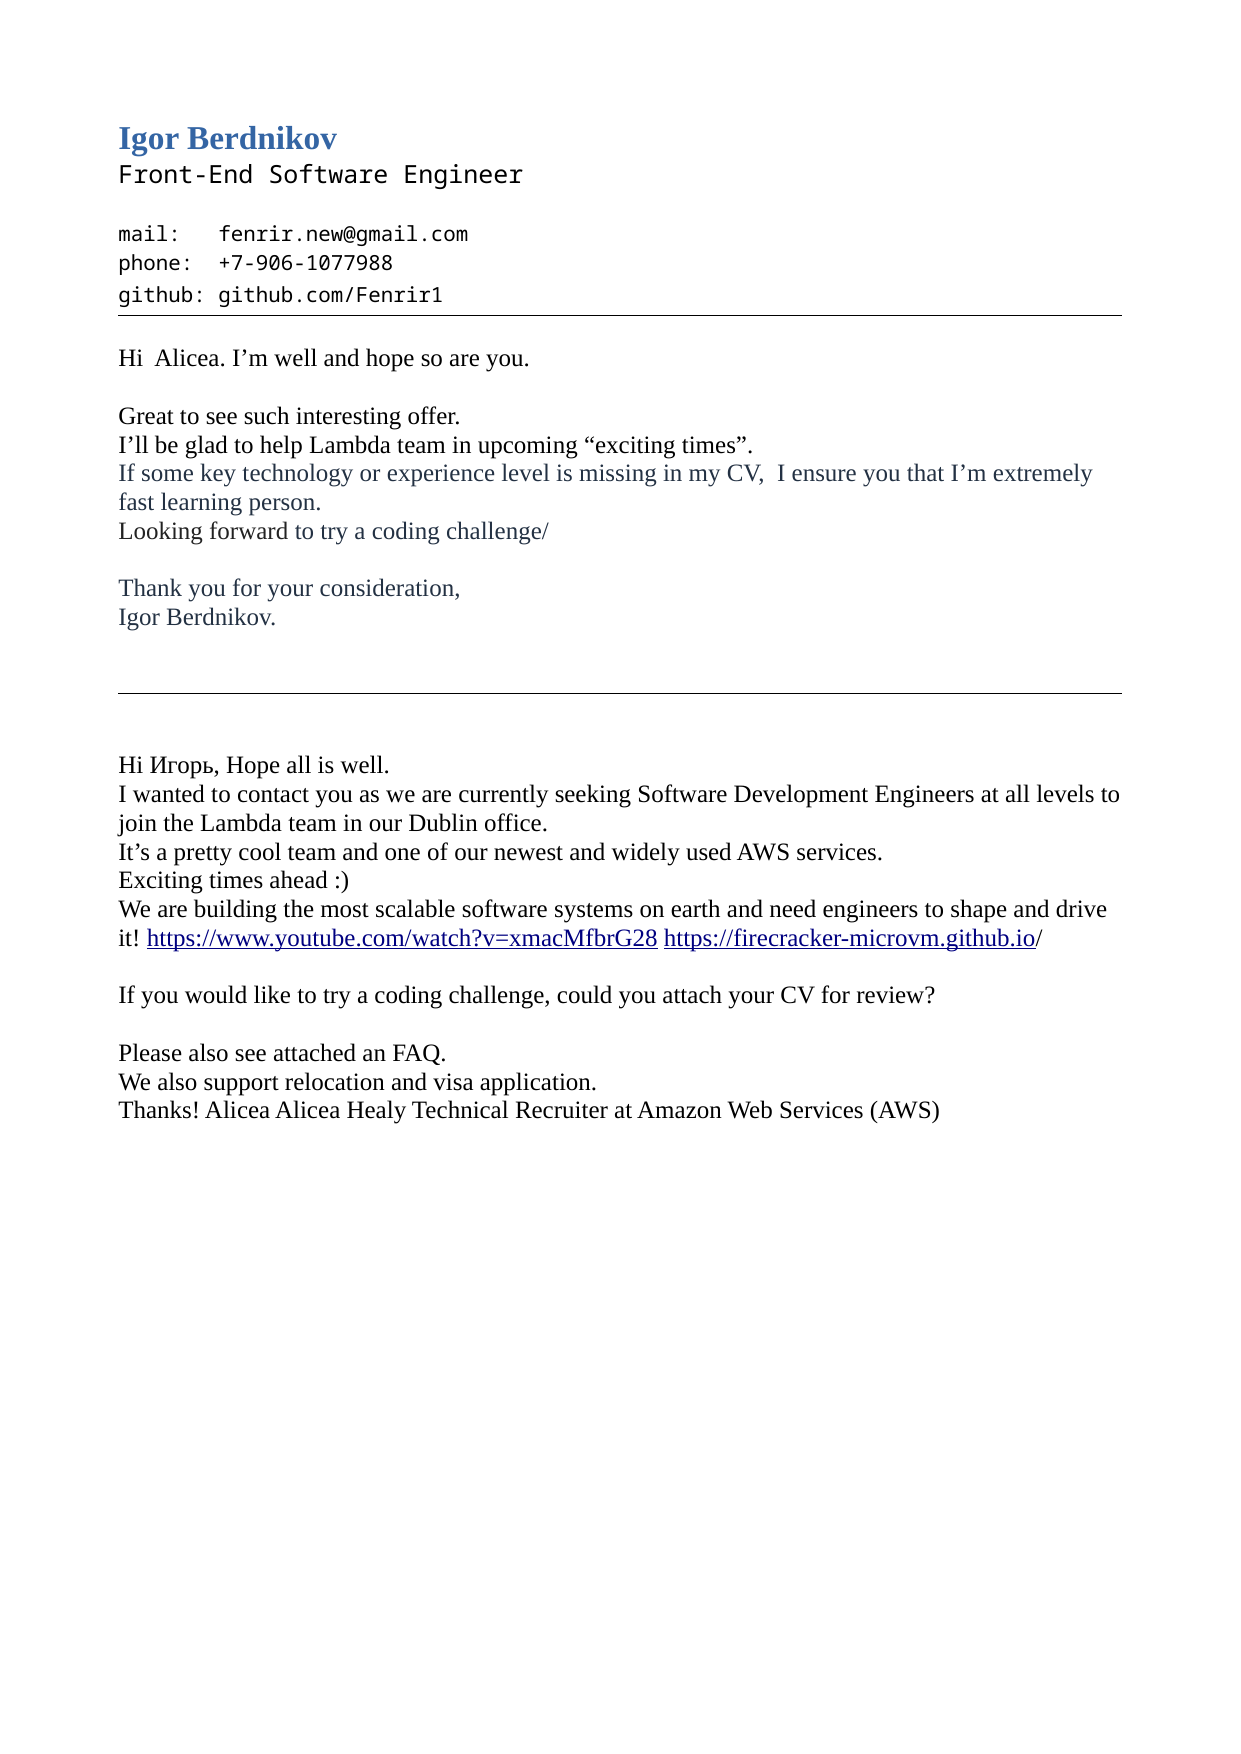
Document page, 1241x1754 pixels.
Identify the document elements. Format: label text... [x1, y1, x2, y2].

text mail: fenrir.new@gmail.com [118, 219, 1122, 248]
text Hi Alicea. I’m well and hope so are you. [118, 343, 1122, 372]
text If some key technology or experience level is missing in my CV, I ensure you that I’m extremely fast learning person. [118, 458, 1122, 516]
text I’ll be glad to help Lambda team in upcoming “exciting times”. [118, 430, 1122, 458]
text We are building the most scalable software systems on earth and need engineers to shape and drive it! https://www.youtube.com/watch?v=xmacMfbrG28 https://firecracker-microvm.github.io/ [118, 894, 1122, 952]
text We also support relocation and visa application. [118, 1067, 1122, 1095]
text Please also see attached an FAQ. [118, 1038, 1122, 1067]
text It’s a pretty cool team and one of our newest and widely used AWS services. [118, 837, 1122, 865]
text github: github.com/Fenrir1 [118, 276, 1122, 315]
text Exciting times ahead :) [118, 865, 1122, 894]
text Front-End Software Engineer [118, 156, 1122, 191]
text If you would like to try a coding challenge, could you attach your CV for review? [118, 980, 1122, 1009]
text phone: +7-906-1077988 [118, 248, 1122, 276]
text Thanks! Alicea Alicea Healy Technical Recruiter at Amazon Web Services (AWS) [118, 1095, 1122, 1124]
text Igor Berdnikov [118, 118, 1122, 156]
text Great to see such interesting offer. [118, 401, 1122, 430]
text Hi Игорь, Hope all is well. [118, 750, 1122, 779]
text Thank you for your consideration, [118, 573, 1122, 602]
text Igor Berdnikov. [118, 602, 1122, 631]
text I wanted to contact you as we are currently seeking Software Development Engineers at all levels to join the Lambda team in our Dublin office. [118, 779, 1122, 837]
text Looking forward to try a coding challenge/ [118, 516, 1122, 573]
